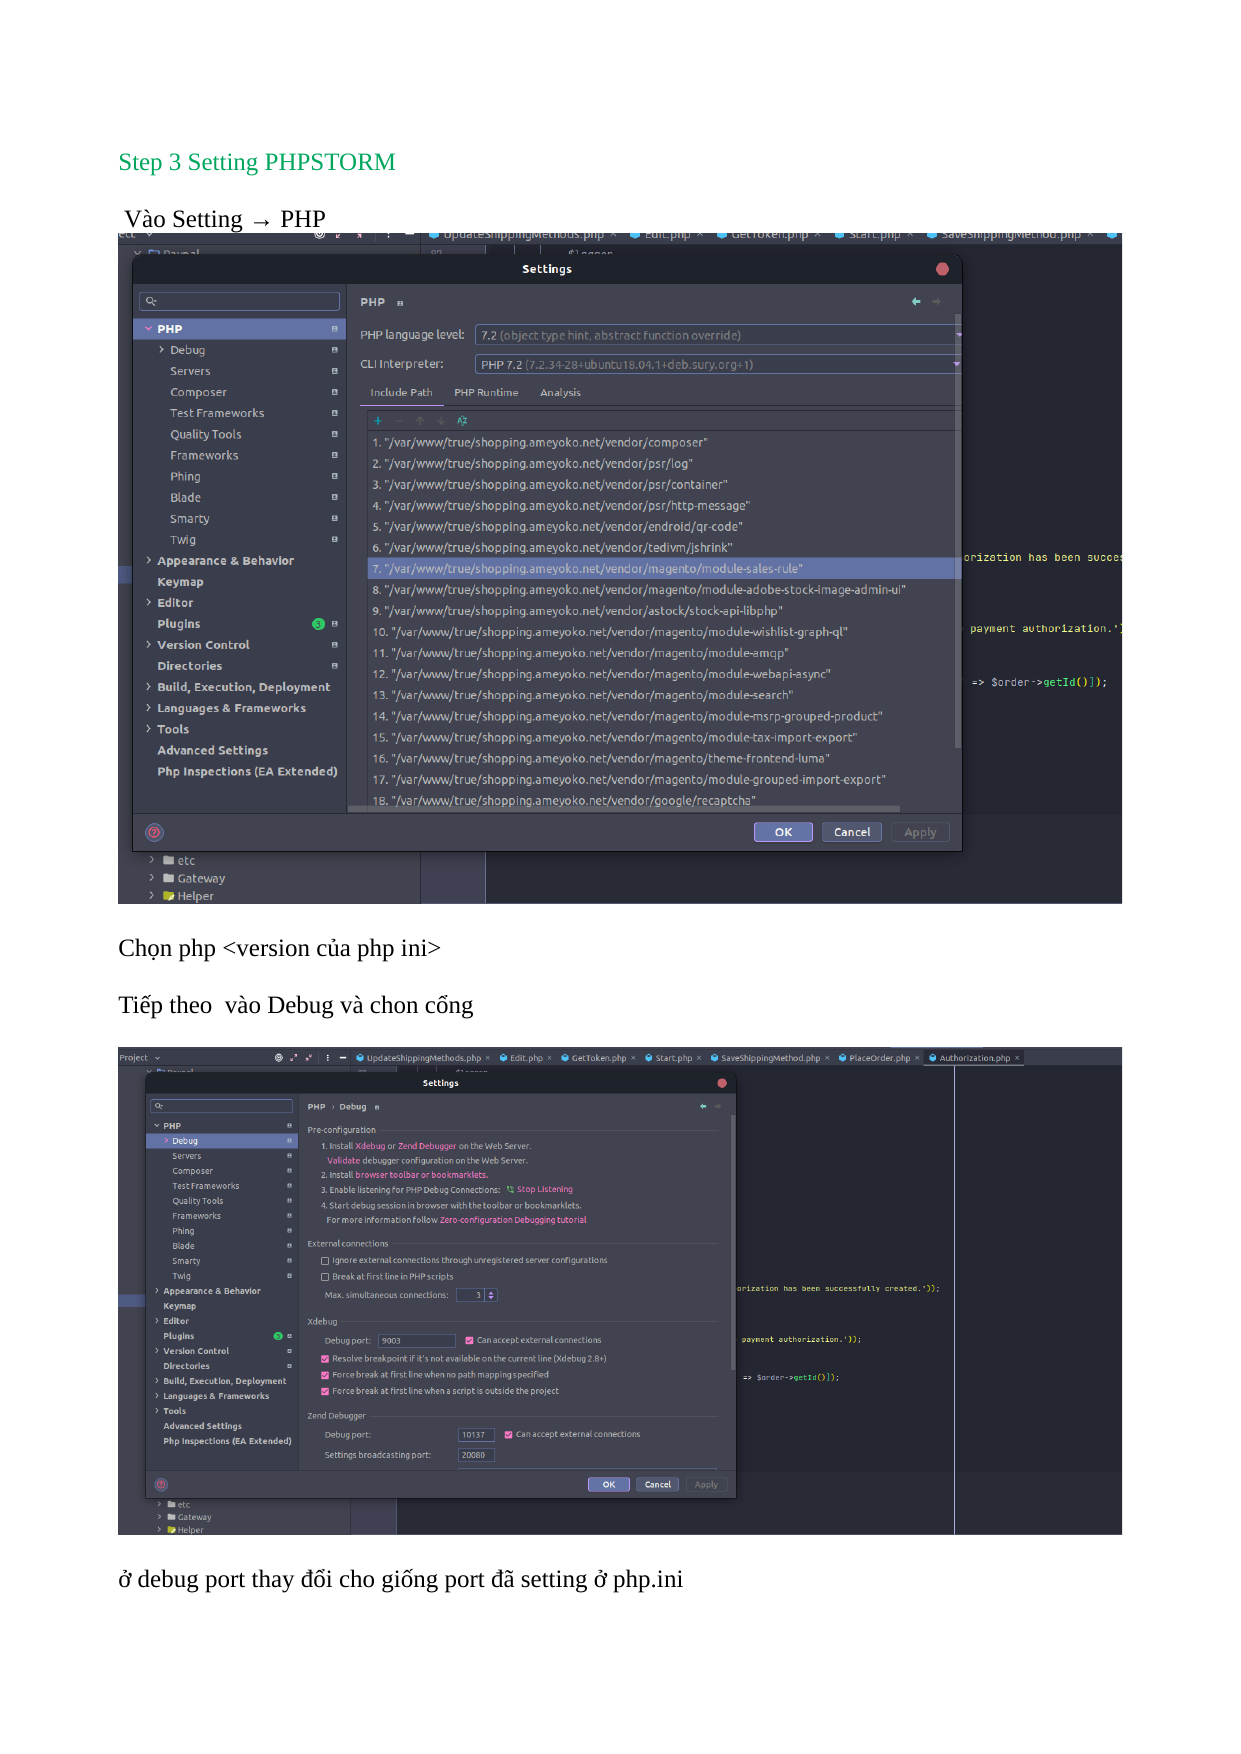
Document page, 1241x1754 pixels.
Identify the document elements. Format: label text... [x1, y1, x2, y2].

text ở debug port thay đổi cho giống port đã setting ở php.ini [118, 1564, 1122, 1592]
text Vào Setting → PHP [118, 204, 1122, 233]
text Chọn php <version của php ini> [118, 933, 1122, 961]
picture [118, 233, 1123, 904]
picture [118, 1047, 1123, 1535]
text Tiếp theo vào Debug và chon cổng [118, 990, 1122, 1019]
text Step 3 Setting PHPSTORM [118, 147, 1122, 176]
